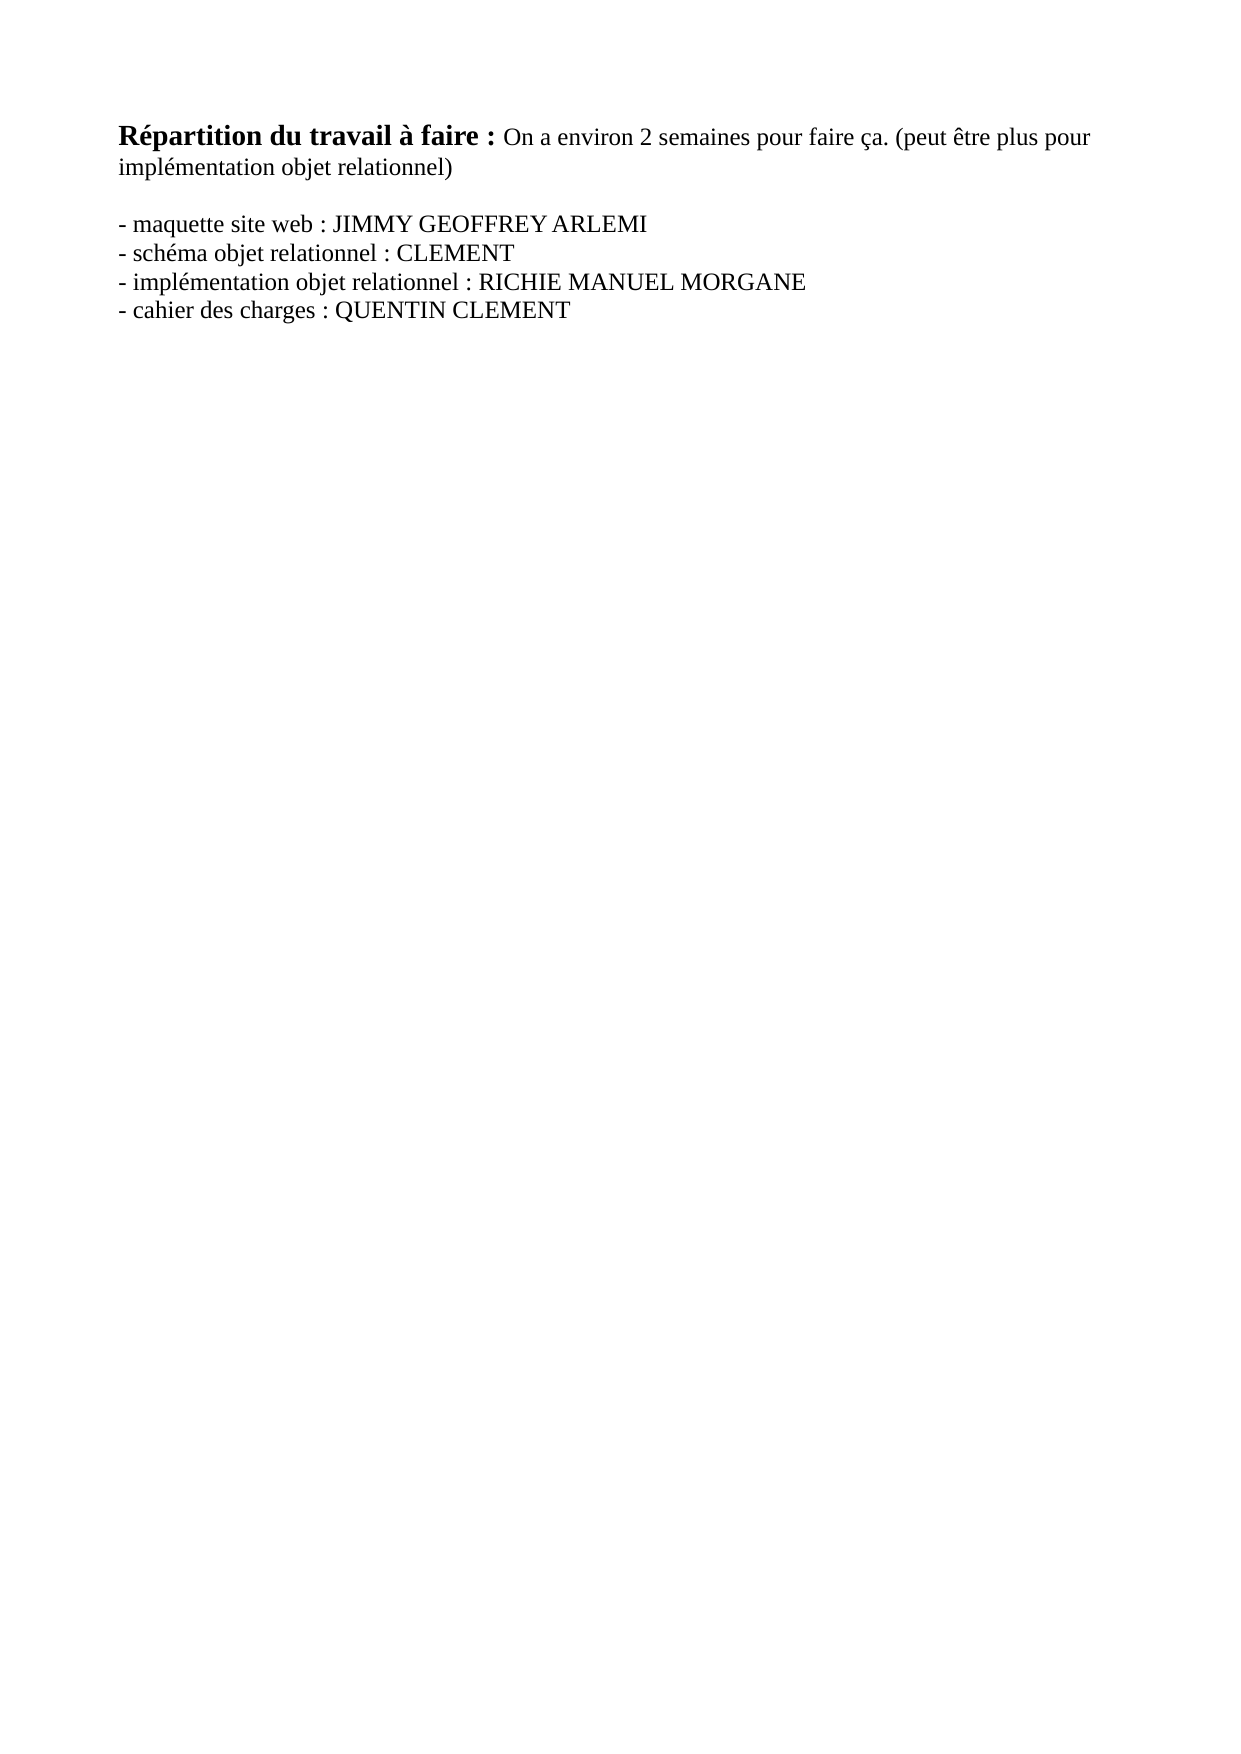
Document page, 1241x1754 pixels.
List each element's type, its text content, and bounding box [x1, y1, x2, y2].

text - maquette site web : JIMMY GEOFFREY ARLEMI [118, 209, 1122, 238]
text - implémentation objet relationnel : RICHIE MANUEL MORGANE [118, 267, 1122, 295]
text Répartition du travail à faire : On a environ 2 semaines pour faire ça. (peut être plus pour implémentation objet relationnel) [118, 118, 1122, 180]
text - schéma objet relationnel : CLEMENT [118, 238, 1122, 267]
text - cahier des charges : QUENTIN CLEMENT [118, 295, 1122, 324]
